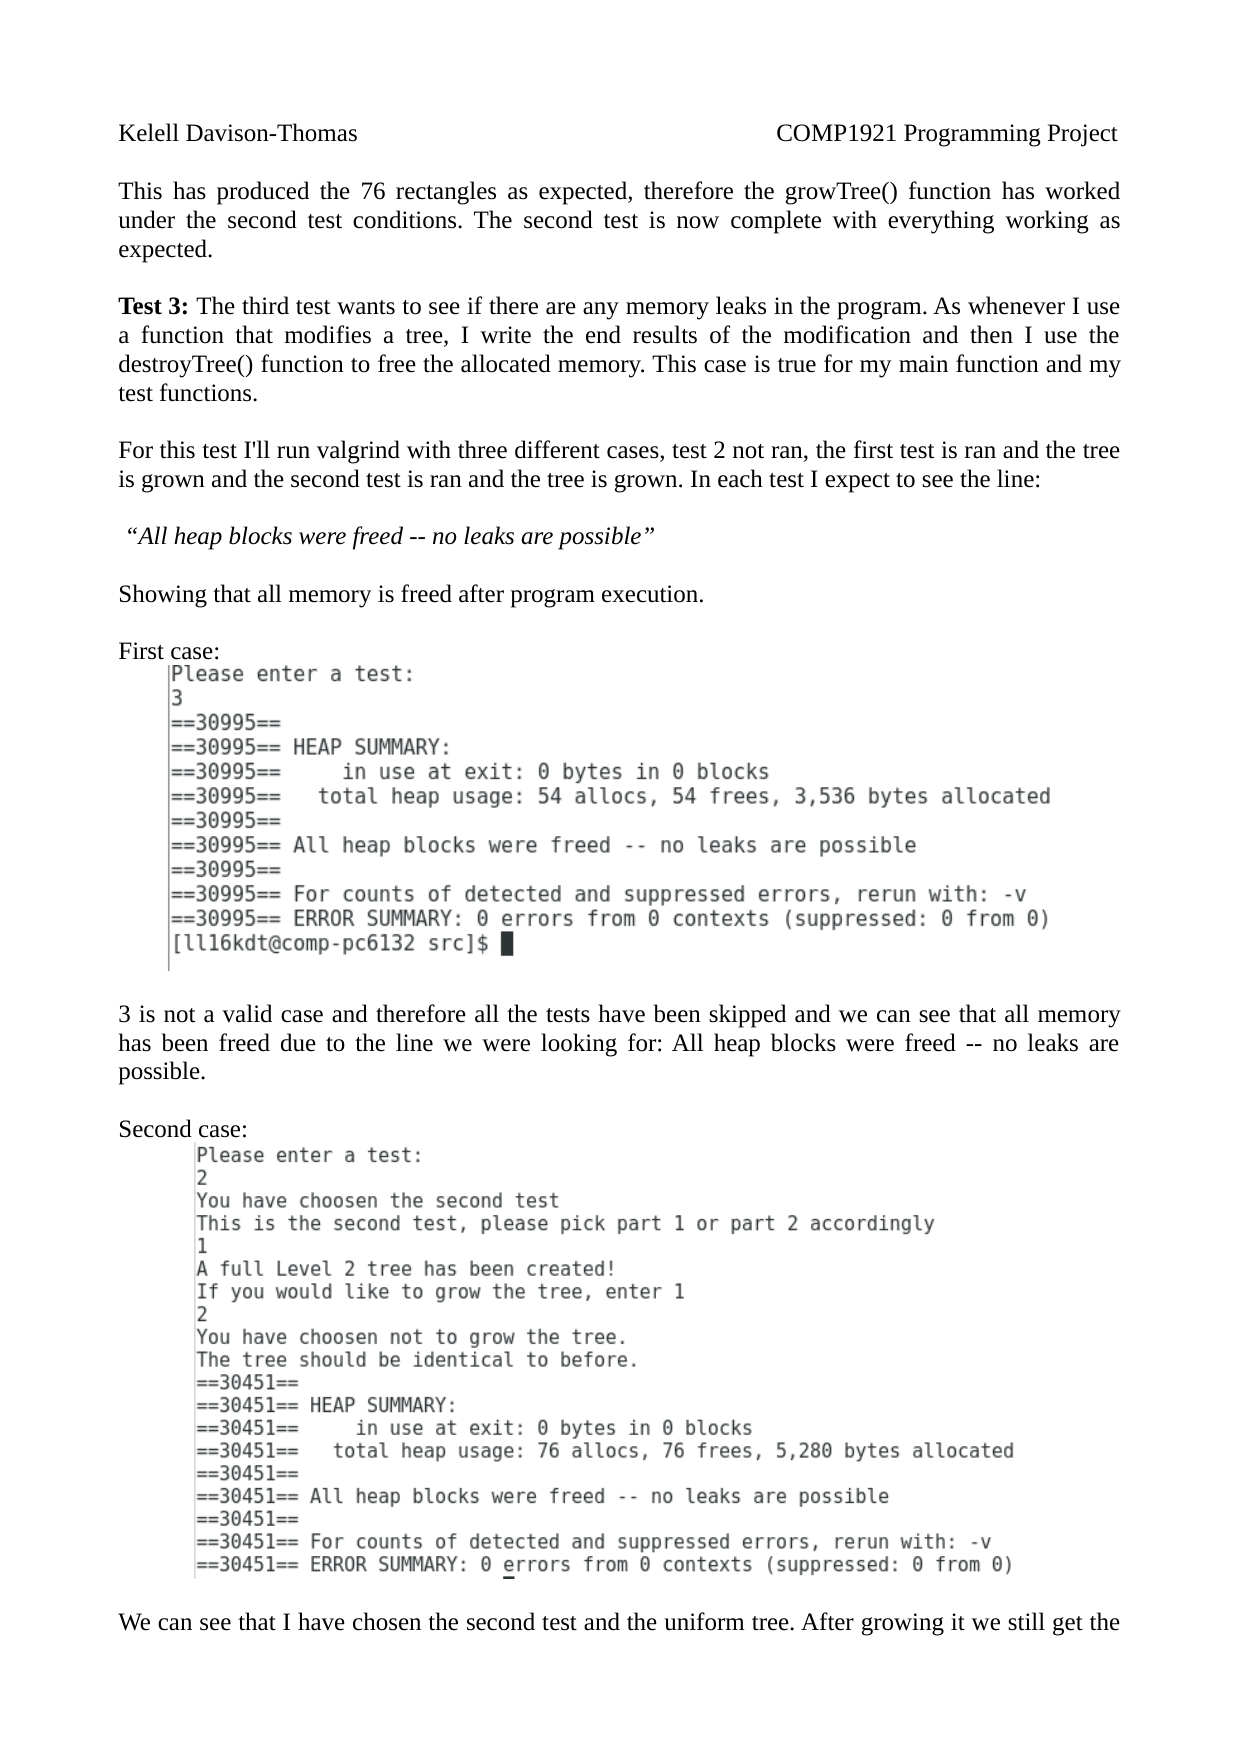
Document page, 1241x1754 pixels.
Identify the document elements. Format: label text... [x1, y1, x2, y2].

text 3 is not a valid case and therefore all the tests have been skipped and we can see that all memory has been freed due to the line we were looking for: All heap blocks were freed -- no leaks are possible. [118, 999, 1122, 1085]
text This has produced the 76 rectangles as expected, therefore the growTree() function has worked under the second test conditions. The second test is now complete with everything working as expected. [118, 176, 1122, 263]
text Second case: [118, 1114, 1122, 1143]
text We can see that I have chosen the second test and the uniform tree. After growing it we still get the [118, 1607, 1122, 1636]
text Test 3: The third test wants to see if there are any memory leaks in the program. As whenever I use a function that modifies a tree, I write the end results of the modification and then I use the destroyTree() function to free the allocated memory. This case is true for my main function and my test functions. [118, 291, 1122, 406]
picture [194, 1142, 1046, 1579]
text Showing that all memory is freed after program execution. [118, 579, 1122, 608]
text First case: [118, 636, 1122, 665]
picture [167, 665, 1073, 971]
text For this test I'll run valgrind with three different cases, test 2 not ran, the first test is ran and the tree is grown and the second test is ran and the tree is grown. In each test I expect to see the line: [118, 435, 1122, 493]
text “All heap blocks were freed -- no leaks are possible” [118, 521, 1122, 550]
